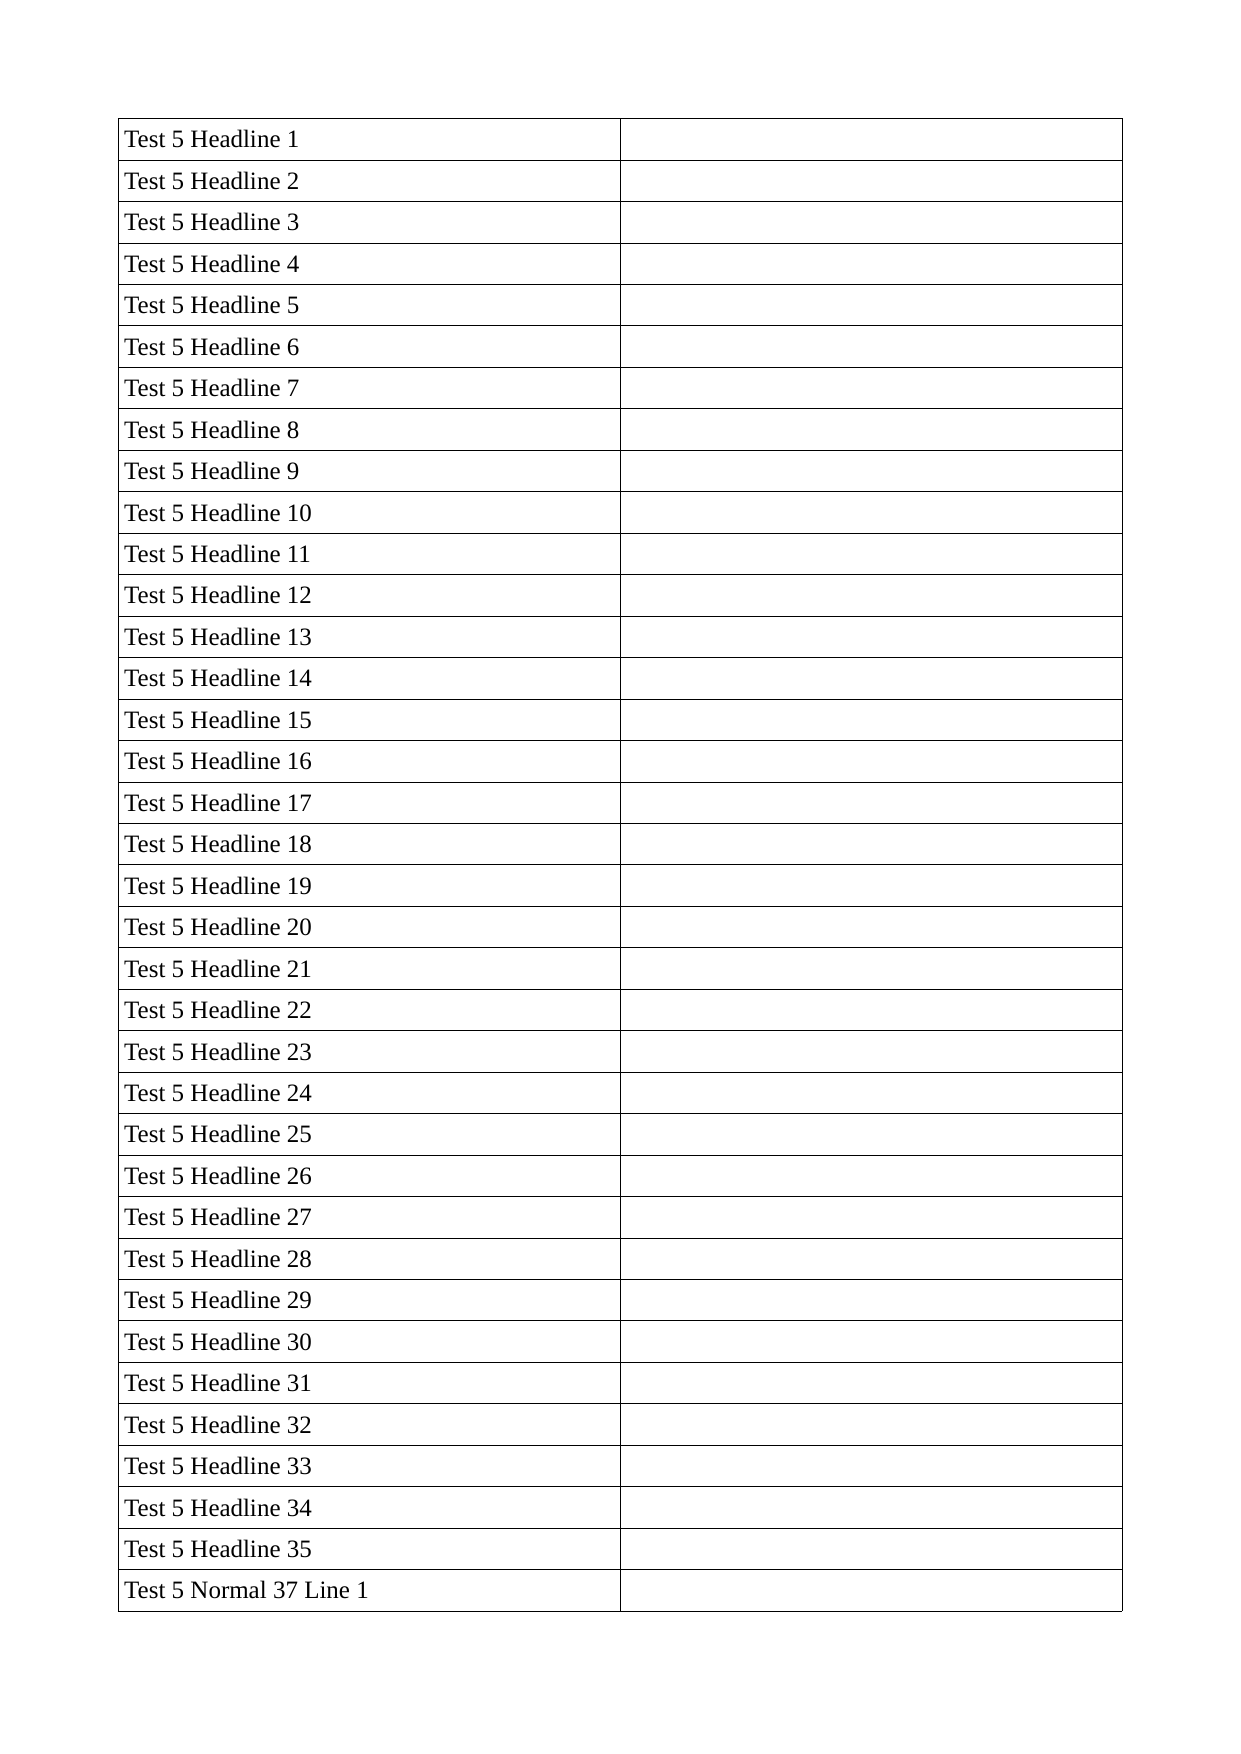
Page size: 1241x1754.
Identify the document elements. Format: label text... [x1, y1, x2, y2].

table_cell Test 5 Headline 10 [119, 492, 620, 533]
table_cell Test 5 Headline 33 [119, 1446, 620, 1486]
table_cell [621, 1156, 1122, 1196]
table_cell [621, 1363, 1122, 1403]
table_cell Test 5 Headline 16 [119, 741, 620, 781]
table_cell [621, 1197, 1122, 1237]
table_cell [621, 244, 1122, 284]
table_cell Test 5 Headline 23 [119, 1031, 620, 1072]
table_cell Test 5 Headline 5 [119, 285, 620, 325]
table_cell Test 5 Headline 29 [119, 1280, 620, 1320]
table_cell Test 5 Headline 30 [119, 1321, 620, 1362]
table_cell Test 5 Headline 27 [119, 1197, 620, 1237]
table_cell [621, 492, 1122, 533]
table_cell [621, 409, 1122, 450]
table_cell Test 5 Headline 14 [119, 658, 620, 698]
table_cell [621, 700, 1122, 740]
table_cell [621, 1321, 1122, 1362]
table_cell [621, 1073, 1122, 1113]
table_cell [621, 326, 1122, 367]
table_cell [621, 1280, 1122, 1320]
table_cell [621, 824, 1122, 864]
table_cell [621, 1031, 1122, 1072]
table_cell Test 5 Headline 22 [119, 990, 620, 1030]
table_cell Test 5 Headline 8 [119, 409, 620, 450]
table_cell [621, 1114, 1122, 1154]
table_cell Test 5 Headline 12 [119, 575, 620, 616]
table_cell Test 5 Headline 9 [119, 451, 620, 491]
table_cell [621, 1487, 1122, 1528]
table_cell Test 5 Headline 3 [119, 202, 620, 242]
table_cell [621, 990, 1122, 1030]
table_cell Test 5 Headline 32 [119, 1404, 620, 1445]
table_cell [621, 1446, 1122, 1486]
table_cell [621, 783, 1122, 823]
table_cell [621, 948, 1122, 989]
table_cell Test 5 Headline 20 [119, 907, 620, 947]
table_cell Test 5 Headline 11 [119, 534, 620, 574]
table_cell Test 5 Headline 13 [119, 617, 620, 657]
table_cell Test 5 Headline 21 [119, 948, 620, 989]
table_cell Test 5 Headline 34 [119, 1487, 620, 1528]
table_cell Test 5 Headline 4 [119, 244, 620, 284]
table_cell [621, 1239, 1122, 1279]
table_cell [621, 907, 1122, 947]
table_cell [621, 1404, 1122, 1445]
table_cell [621, 285, 1122, 325]
table_cell [621, 1570, 1122, 1611]
table_cell Test 5 Headline 18 [119, 824, 620, 864]
table_cell [621, 658, 1122, 698]
table_cell Test 5 Headline 31 [119, 1363, 620, 1403]
table_header Test 5 Headline 1 [119, 119, 620, 159]
table_cell Test 5 Headline 35 [119, 1529, 620, 1569]
table_cell [621, 1529, 1122, 1569]
table_cell Test 5 Headline 15 [119, 700, 620, 740]
table_header [621, 119, 1122, 159]
table_cell Test 5 Headline 28 [119, 1239, 620, 1279]
table_cell [621, 451, 1122, 491]
table_cell [621, 741, 1122, 781]
table_cell Test 5 Headline 26 [119, 1156, 620, 1196]
table_cell Test 5 Headline 17 [119, 783, 620, 823]
table_cell [621, 161, 1122, 201]
table_cell Test 5 Normal 37 Line 1 Test 5 Normal 37 Line 2 [119, 1570, 620, 1611]
table_cell [621, 368, 1122, 408]
table_cell Test 5 Headline 24 [119, 1073, 620, 1113]
table_cell Test 5 Headline 2 [119, 161, 620, 201]
table_cell [621, 617, 1122, 657]
table_cell [621, 534, 1122, 574]
table_cell Test 5 Headline 7 [119, 368, 620, 408]
table_cell [621, 202, 1122, 242]
table_cell Test 5 Headline 19 [119, 865, 620, 906]
table_cell [621, 575, 1122, 616]
table_cell Test 5 Headline 6 [119, 326, 620, 367]
table_cell Test 5 Headline 25 [119, 1114, 620, 1154]
table_cell [621, 865, 1122, 906]
